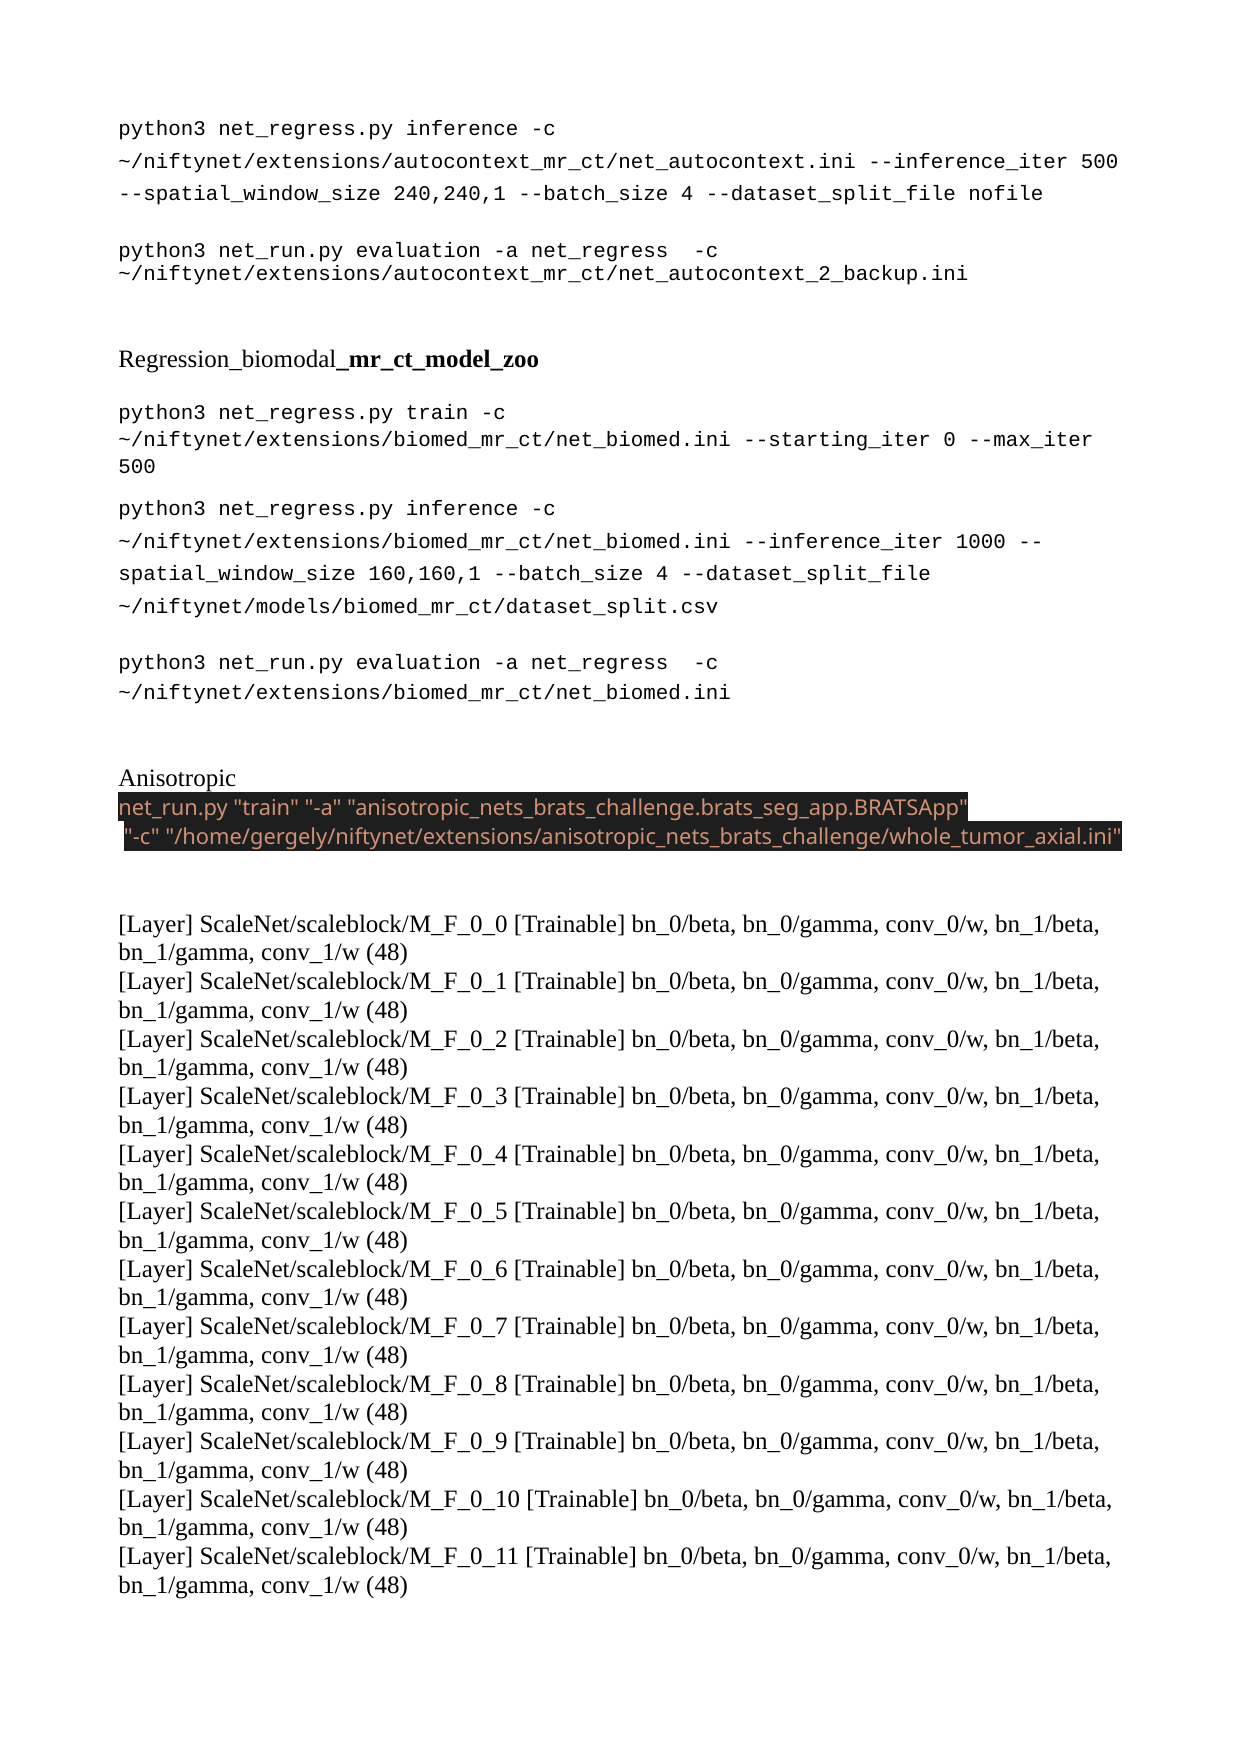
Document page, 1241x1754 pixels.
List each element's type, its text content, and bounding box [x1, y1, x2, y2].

text [Layer] ScaleNet/scaleblock/M_F_0_5 [Trainable] bn_0/beta, bn_0/gamma, conv_0/w, bn_1/beta, bn_1/gamma, conv_1/w (48) [118, 1196, 1122, 1254]
text Anisotropic [118, 763, 1122, 792]
text [Layer] ScaleNet/scaleblock/M_F_0_2 [Trainable] bn_0/beta, bn_0/gamma, conv_0/w, bn_1/beta, bn_1/gamma, conv_1/w (48) [118, 1024, 1122, 1081]
text net_run.py "train" "-a" "anisotropic_nets_brats_challenge.brats_seg_app.BRATSApp" [118, 792, 1122, 821]
text [Layer] ScaleNet/scaleblock/M_F_0_8 [Trainable] bn_0/beta, bn_0/gamma, conv_0/w, bn_1/beta, bn_1/gamma, conv_1/w (48) [118, 1369, 1122, 1426]
text "-c" "/home/gergely/niftynet/extensions/anisotropic_nets_brats_challenge/whole_tumor_axial.ini" [118, 821, 1122, 851]
text [Layer] ScaleNet/scaleblock/M_F_0_9 [Trainable] bn_0/beta, bn_0/gamma, conv_0/w, bn_1/beta, bn_1/gamma, conv_1/w (48) [118, 1426, 1122, 1484]
text [Layer] ScaleNet/scaleblock/M_F_0_7 [Trainable] bn_0/beta, bn_0/gamma, conv_0/w, bn_1/beta, bn_1/gamma, conv_1/w (48) [118, 1311, 1122, 1369]
text [Layer] ScaleNet/scaleblock/M_F_0_1 [Trainable] bn_0/beta, bn_0/gamma, conv_0/w, bn_1/beta, bn_1/gamma, conv_1/w (48) [118, 966, 1122, 1024]
text python3 net_regress.py train -c ~/niftynet/extensions/biomed_mr_ct/net_biomed.ini --starting_iter 0 --max_iter 500 [118, 402, 1122, 480]
text python3 net_run.py evaluation -a net_regress -c ~/niftynet/extensions/autocontext_mr_ct/net_autocontext_2_backup.ini [118, 239, 1122, 287]
text python3 net_regress.py inference -c ~/niftynet/extensions/biomed_mr_ct/net_biomed.ini --inference_iter 1000 --spatial_window_size 160,160,1 --batch_size 4 --dataset_split_file ~/niftynet/models/biomed_mr_ct/dataset_split.csv [118, 498, 1122, 619]
text Regression_biomodal_mr_ct_model_zoo [118, 344, 1122, 373]
text [Layer] ScaleNet/scaleblock/M_F_0_6 [Trainable] bn_0/beta, bn_0/gamma, conv_0/w, bn_1/beta, bn_1/gamma, conv_1/w (48) [118, 1254, 1122, 1311]
text python3 net_regress.py inference -c ~/niftynet/extensions/autocontext_mr_ct/net_autocontext.ini --inference_iter 500 --spatial_window_size 240,240,1 --batch_size 4 --dataset_split_file nofile [118, 118, 1122, 207]
text python3 net_run.py evaluation -a net_regress -c ~/niftynet/extensions/biomed_mr_ct/net_biomed.ini [118, 652, 1122, 705]
text [Layer] ScaleNet/scaleblock/M_F_0_4 [Trainable] bn_0/beta, bn_0/gamma, conv_0/w, bn_1/beta, bn_1/gamma, conv_1/w (48) [118, 1139, 1122, 1196]
text [Layer] ScaleNet/scaleblock/M_F_0_0 [Trainable] bn_0/beta, bn_0/gamma, conv_0/w, bn_1/beta, bn_1/gamma, conv_1/w (48) [118, 909, 1122, 966]
text [Layer] ScaleNet/scaleblock/M_F_0_10 [Trainable] bn_0/beta, bn_0/gamma, conv_0/w, bn_1/beta, bn_1/gamma, conv_1/w (48) [118, 1484, 1122, 1541]
text [Layer] ScaleNet/scaleblock/M_F_0_11 [Trainable] bn_0/beta, bn_0/gamma, conv_0/w, bn_1/beta, bn_1/gamma, conv_1/w (48) [118, 1541, 1122, 1599]
text [Layer] ScaleNet/scaleblock/M_F_0_3 [Trainable] bn_0/beta, bn_0/gamma, conv_0/w, bn_1/beta, bn_1/gamma, conv_1/w (48) [118, 1081, 1122, 1139]
